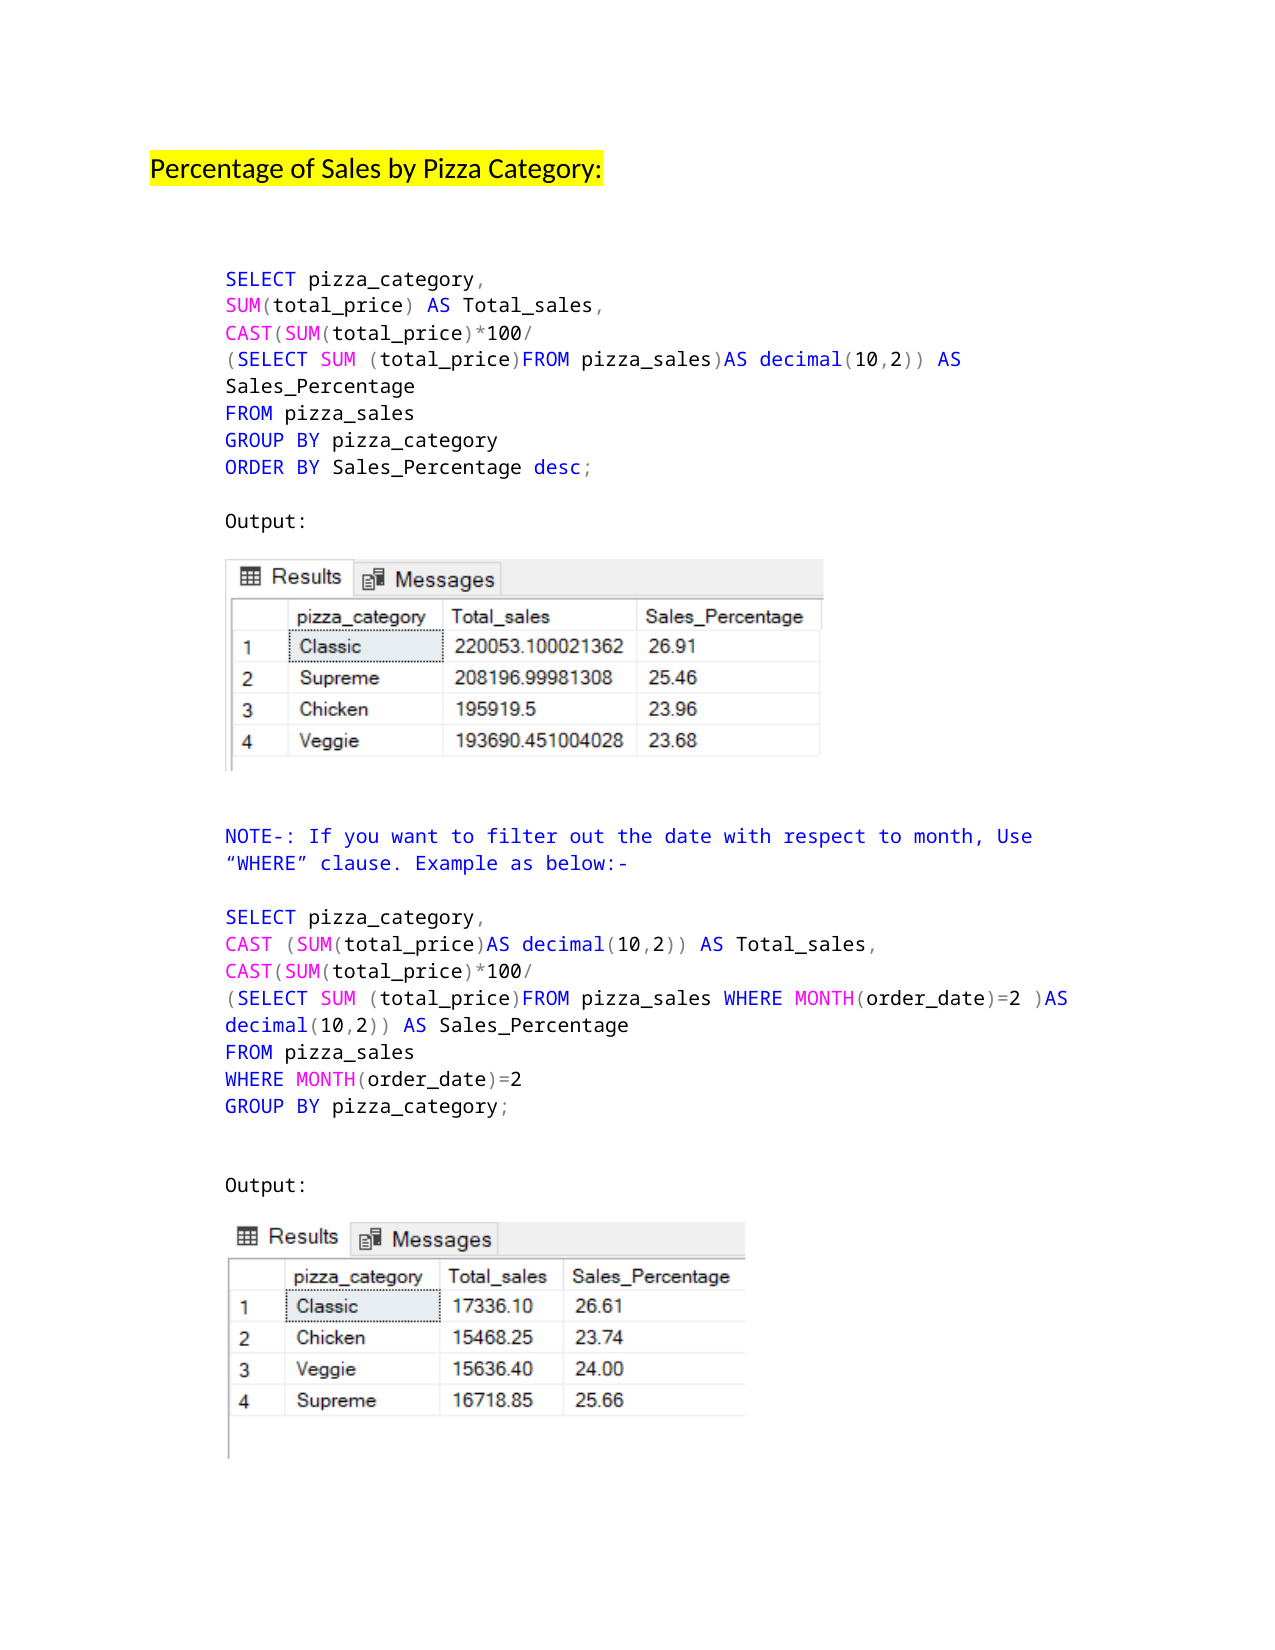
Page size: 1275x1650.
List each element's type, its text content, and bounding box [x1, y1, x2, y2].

text NOTE-: If you want to filter out the date with respect to month, Use “WHERE” clause. Example as below:- [225, 822, 1125, 876]
text ORDER BY Sales_Percentage desc; [225, 454, 1125, 481]
text (SELECT SUM (total_price)FROM pizza_sales)AS decimal(10,2)) AS Sales_Percentage [225, 346, 1125, 400]
text FROM pizza_sales [225, 400, 1125, 427]
text FROM pizza_sales [225, 1038, 1125, 1065]
text SELECT pizza_category, [225, 903, 1125, 930]
text GROUP BY pizza_category; [150, 1092, 1125, 1119]
text SUM(total_price) AS Total_sales, [225, 292, 1125, 319]
text CAST(SUM(total_price)*100/ [225, 319, 1125, 346]
text CAST (SUM(total_price)AS decimal(10,2)) AS Total_sales, [225, 930, 1125, 957]
text (SELECT SUM (total_price)FROM pizza_sales WHERE MONTH(order_date)=2 )AS decimal(10,2)) AS Sales_Percentage [225, 984, 1125, 1038]
text SELECT pizza_category, [225, 265, 1125, 292]
text Percentage of Sales by Pizza Category: [150, 150, 1125, 186]
text CAST(SUM(total_price)*100/ [225, 957, 1125, 984]
list Output: [225, 1171, 1125, 1198]
list Output: [225, 508, 1125, 534]
text GROUP BY pizza_category [225, 427, 1125, 454]
text WHERE MONTH(order_date)=2 [225, 1065, 1125, 1092]
